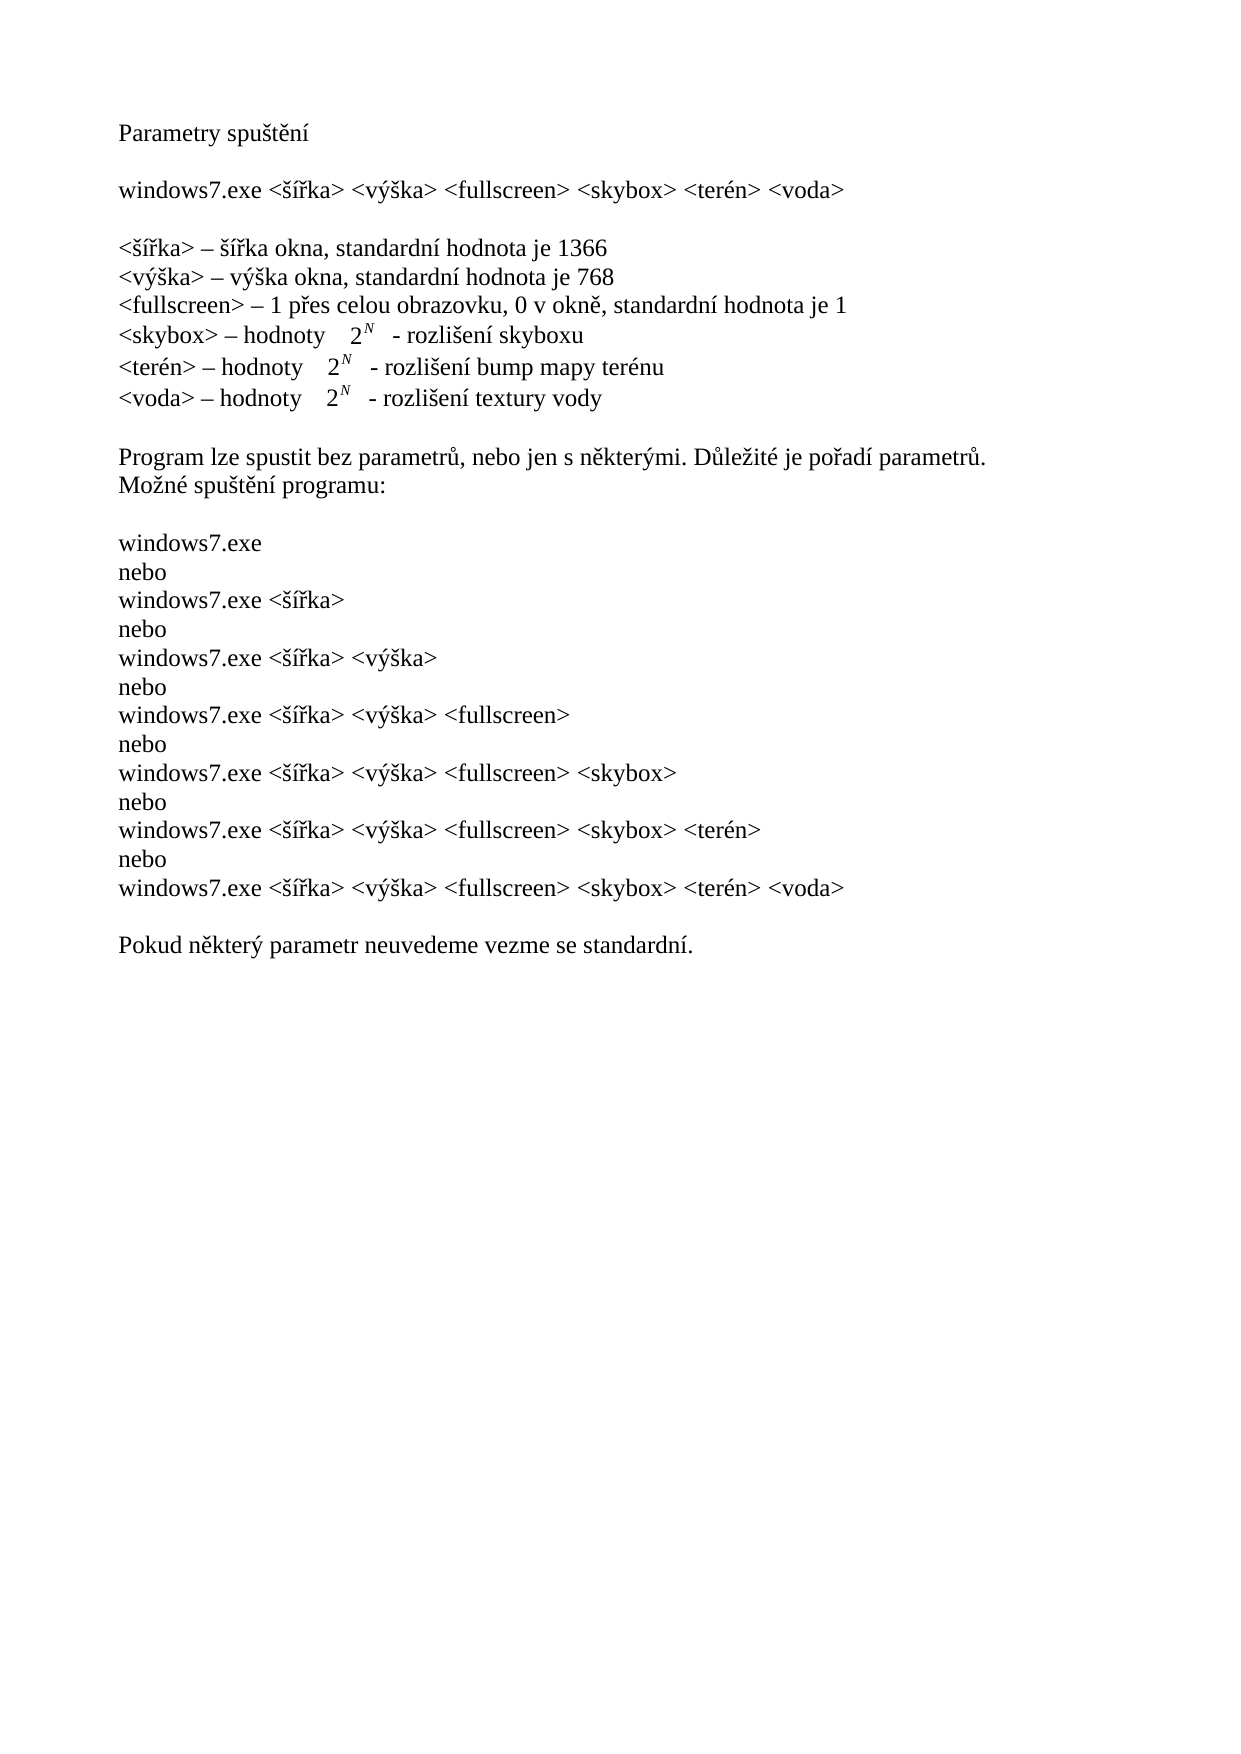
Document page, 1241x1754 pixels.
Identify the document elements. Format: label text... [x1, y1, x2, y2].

text <fullscreen> – 1 přes celou obrazovku, 0 v okně, standardní hodnota je 1 [118, 291, 1122, 319]
text nebo [118, 614, 1122, 643]
text windows7.exe <šířka> <výška> <fullscreen> [118, 700, 1122, 729]
text nebo [118, 787, 1122, 815]
text <voda> – hodnoty - rozlišení textury vody [118, 382, 1122, 413]
text <šířka> – šířka okna, standardní hodnota je 1366 [118, 233, 1122, 262]
text <terén> – hodnoty - rozlišení bump mapy terénu [118, 351, 1122, 382]
text windows7.exe <šířka> <výška> [118, 643, 1122, 672]
text <výška> – výška okna, standardní hodnota je 768 [118, 262, 1122, 291]
text windows7.exe <šířka> <výška> <fullscreen> <skybox> [118, 758, 1122, 787]
text windows7.exe <šířka> [118, 585, 1122, 614]
text nebo [118, 844, 1122, 873]
text Možné spuštění programu: [118, 470, 1122, 499]
text windows7.exe [118, 528, 1122, 557]
text Program lze spustit bez parametrů, nebo jen s některými. Důležité je pořadí parametrů. [118, 442, 1122, 470]
text Pokud některý parametr neuvedeme vezme se standardní. [118, 930, 1122, 959]
text nebo [118, 672, 1122, 700]
text windows7.exe <šířka> <výška> <fullscreen> <skybox> <terén> <voda> [118, 176, 1122, 204]
text nebo [118, 557, 1122, 585]
text windows7.exe <šířka> <výška> <fullscreen> <skybox> <terén> <voda> [118, 873, 1122, 902]
text windows7.exe <šířka> <výška> <fullscreen> <skybox> <terén> [118, 815, 1122, 844]
text nebo [118, 729, 1122, 758]
text <skybox> – hodnoty - rozlišení skyboxu [118, 319, 1122, 351]
text Parametry spuštění [118, 118, 1122, 147]
